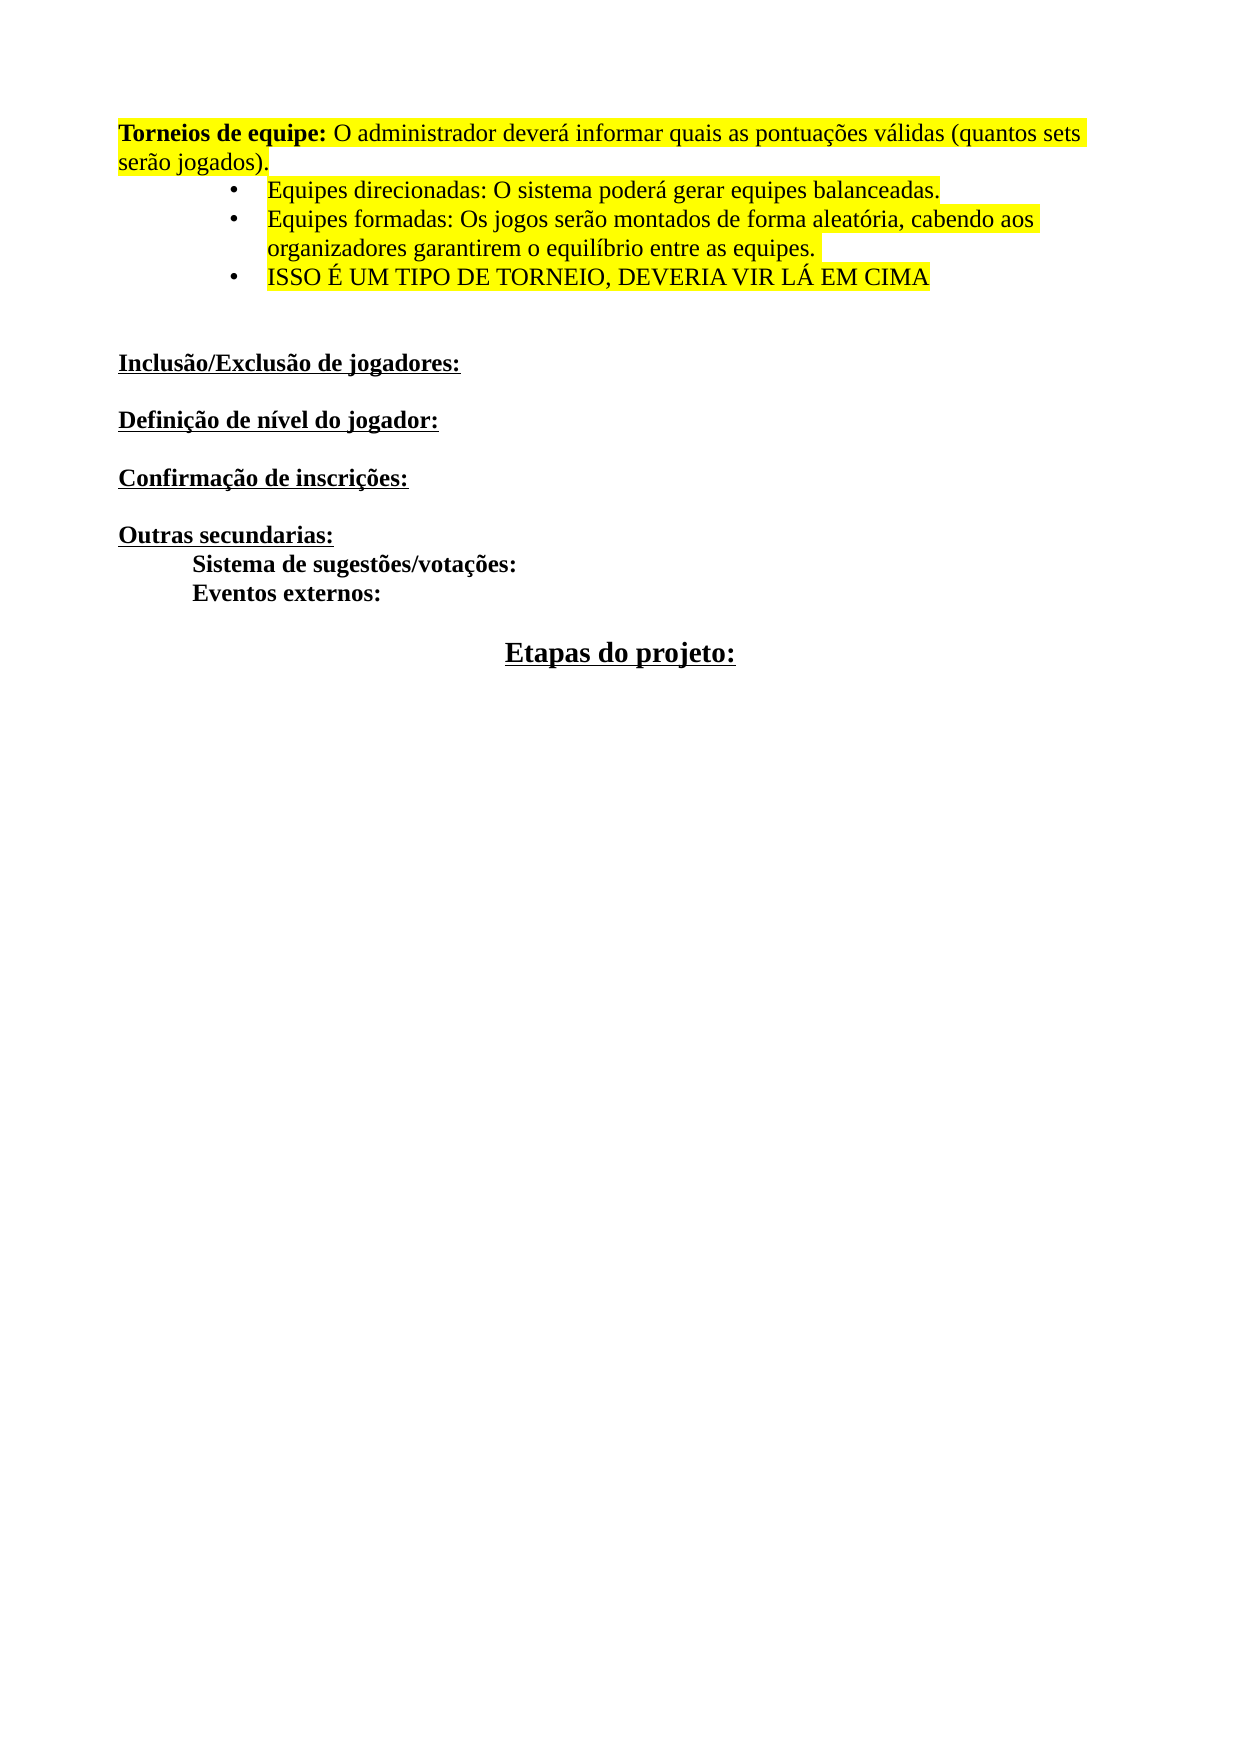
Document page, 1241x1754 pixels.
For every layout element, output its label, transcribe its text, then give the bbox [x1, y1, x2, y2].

text Outras secundarias: [118, 521, 1122, 549]
text Sistema de sugestões/votações: [118, 549, 1122, 578]
text Inclusão/Exclusão de jogadores: [118, 348, 1122, 377]
text Etapas do projeto: [118, 636, 1122, 669]
text Confirmação de inscrições: [118, 463, 1122, 492]
text Eventos externos: [118, 578, 1122, 607]
text Torneios de equipe: O administrador deverá informar quais as pontuações válidas (quantos sets serão jogados). [118, 118, 1122, 176]
list ISSO É UM TIPO DE TORNEIO, DEVERIA VIR LÁ EM CIMA [229, 262, 1122, 291]
list Equipes formadas: Os jogos serão montados de forma aleatória, cabendo aos organizadores garantirem o equilíbrio entre as equipes. [229, 204, 1122, 262]
list Equipes direcionadas: O sistema poderá gerar equipes balanceadas. [229, 176, 1122, 204]
text Definição de nível do jogador: [118, 406, 1122, 434]
